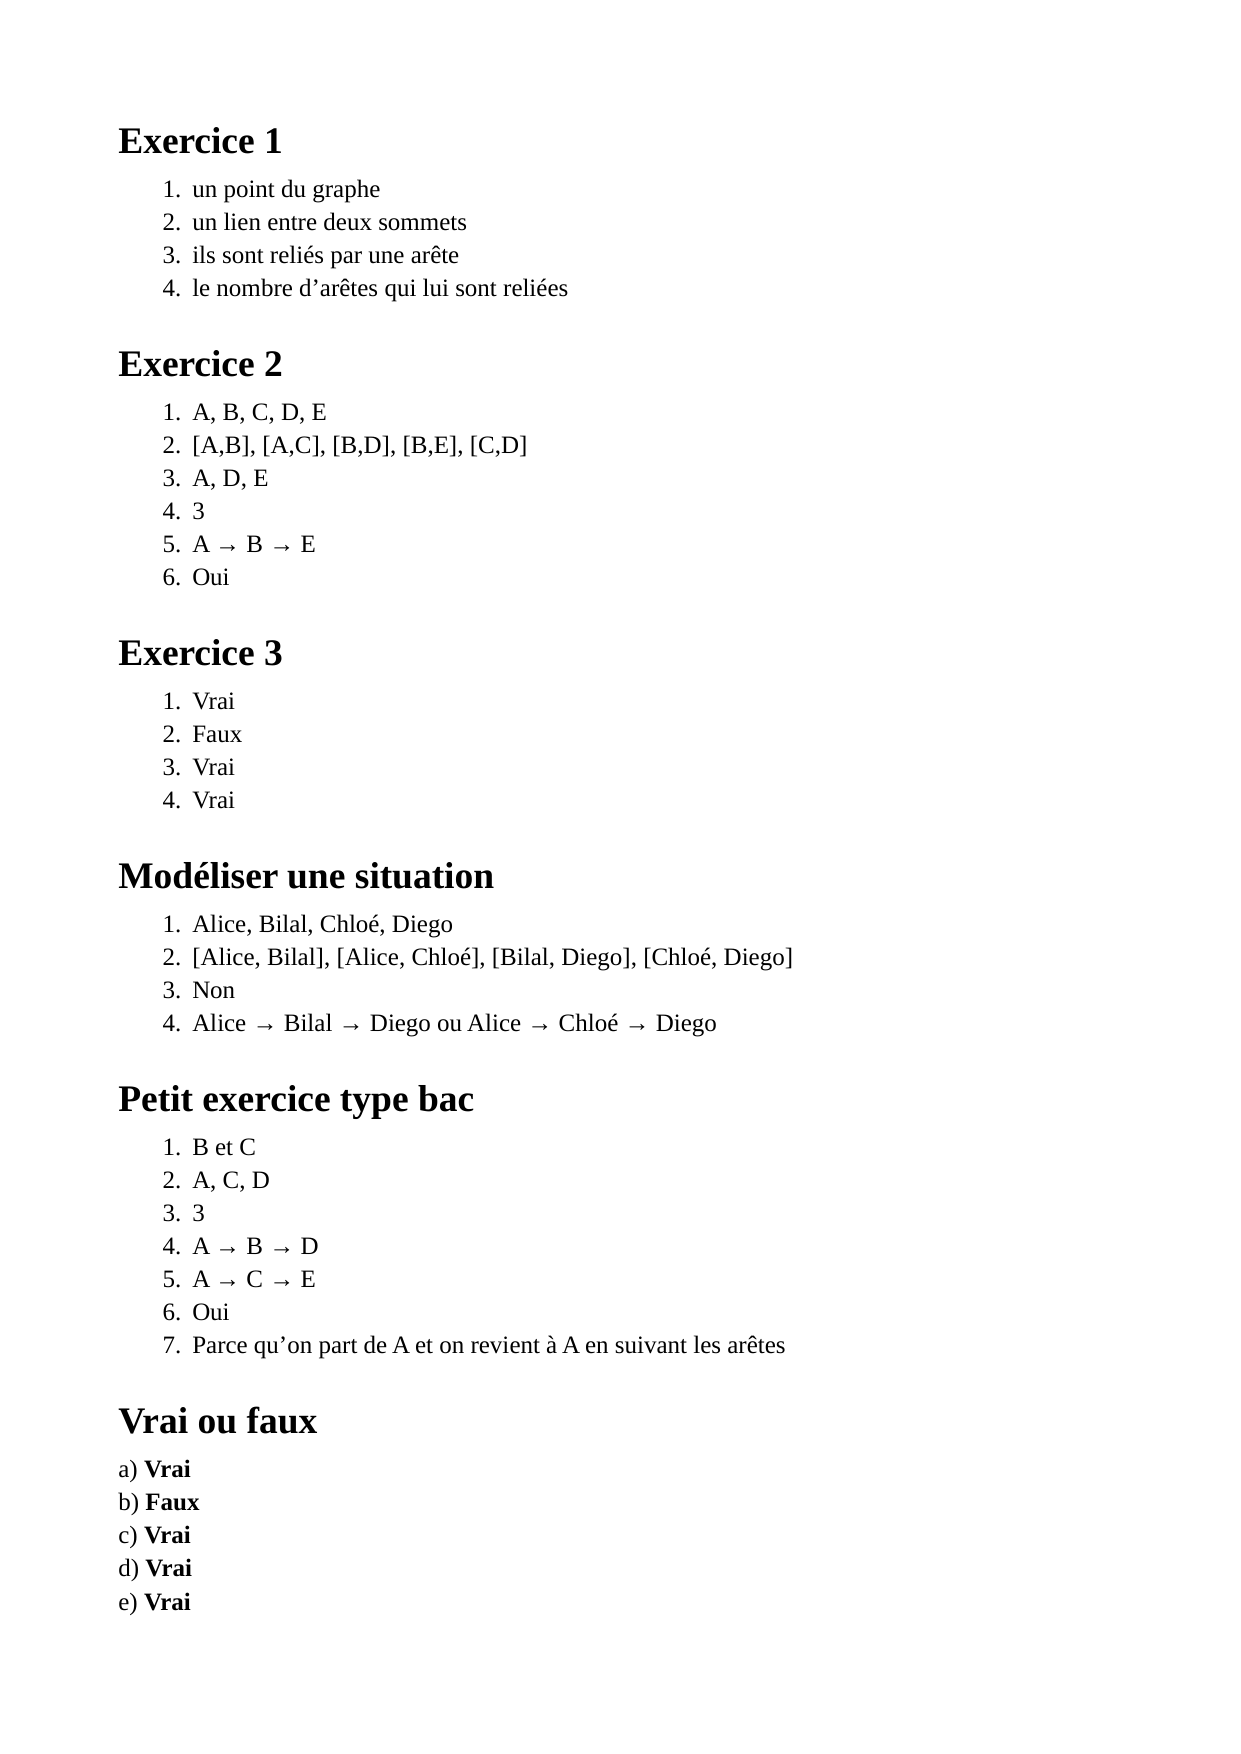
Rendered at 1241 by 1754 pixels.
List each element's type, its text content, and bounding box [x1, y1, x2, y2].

list [A,B], [A,C], [B,D], [B,E], [C,D] [162, 430, 1122, 459]
subtitle Exercice 2 [118, 341, 1122, 384]
list [Alice, Bilal], [Alice, Chloé], [Bilal, Diego], [Chloé, Diego] [162, 942, 1122, 971]
list A, B, C, D, E [162, 397, 1122, 426]
list un lien entre deux sommets [162, 207, 1122, 236]
list A → B → D [162, 1231, 1122, 1260]
list 3 [162, 496, 1122, 525]
list Alice, Bilal, Chloé, Diego [162, 909, 1122, 938]
list ils sont reliés par une arête [162, 240, 1122, 268]
text a) Vrai b) Faux c) Vrai d) Vrai e) Vrai [118, 1454, 1122, 1615]
list Parce qu’on part de A et on revient à A en suivant les arêtes [162, 1330, 1122, 1359]
list Alice → Bilal → Diego ou Alice → Chloé → Diego [162, 1008, 1122, 1037]
list le nombre d’arêtes qui lui sont reliées [162, 273, 1122, 302]
list Oui [162, 562, 1122, 591]
list Non [162, 975, 1122, 1004]
list Oui [162, 1297, 1122, 1326]
list A → C → E [162, 1264, 1122, 1293]
list B et C [162, 1132, 1122, 1161]
list A, D, E [162, 463, 1122, 492]
list Faux [162, 719, 1122, 748]
list A → B → E [162, 529, 1122, 558]
subtitle Exercice 1 [118, 118, 1122, 161]
subtitle Exercice 3 [118, 630, 1122, 673]
subtitle Modéliser une situation [118, 853, 1122, 897]
list 3 [162, 1198, 1122, 1227]
list un point du graphe [162, 174, 1122, 202]
list Vrai [162, 752, 1122, 781]
list A, C, D [162, 1165, 1122, 1194]
subtitle Vrai ou faux [118, 1399, 1122, 1442]
subtitle Petit exercice type bac [118, 1077, 1122, 1120]
list Vrai [162, 785, 1122, 814]
list Vrai [162, 686, 1122, 715]
